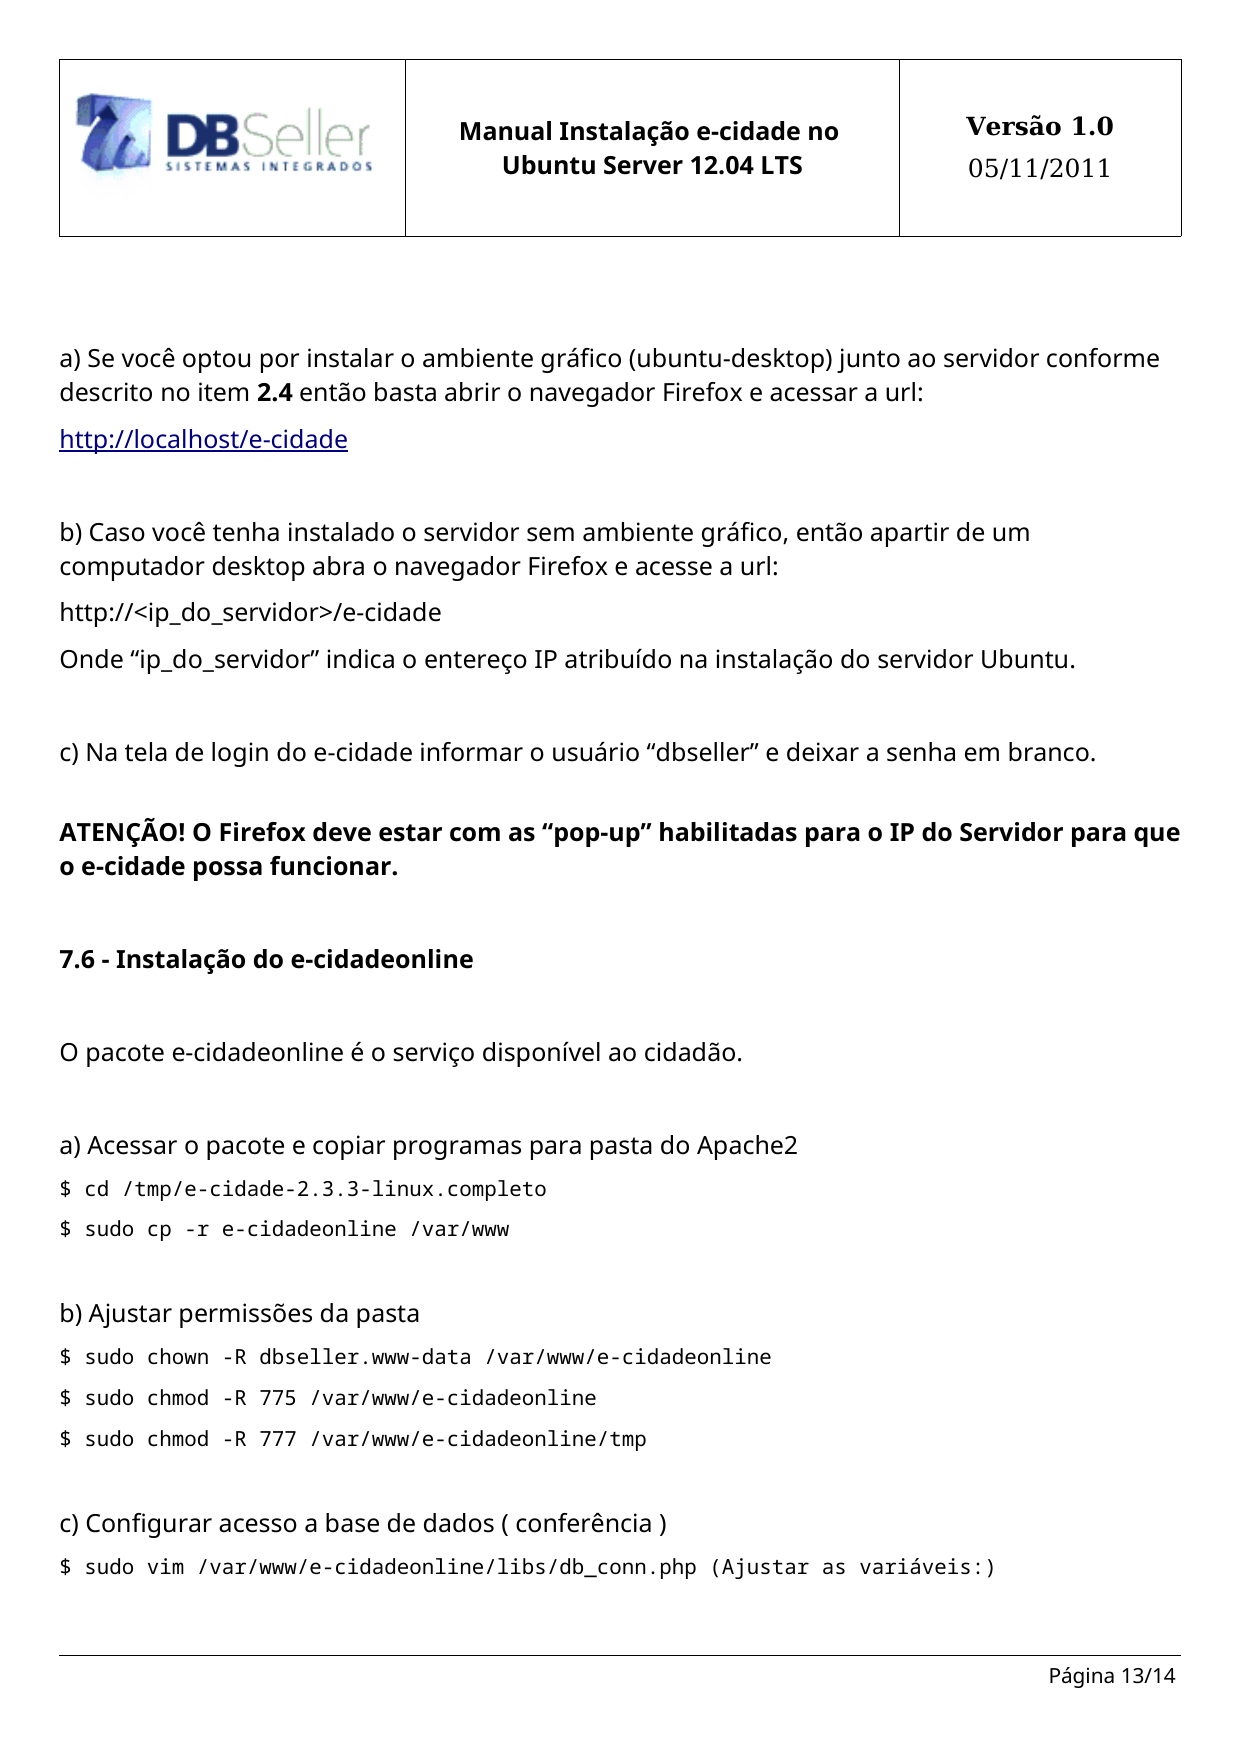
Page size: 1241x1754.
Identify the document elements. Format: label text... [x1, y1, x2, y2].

text O pacote e-cidadeonline é o serviço disponível ao cidadão. [59, 1034, 1181, 1068]
text b) Ajustar permissões da pasta [59, 1296, 1181, 1330]
text $ sudo chmod -R 777 /var/www/e-cidadeonline/tmp [59, 1424, 1181, 1452]
text $ sudo cp -r e-cidadeonline /var/www [59, 1214, 1181, 1243]
picture [73, 92, 380, 201]
text c) Na tela de login do e-cidade informar o usuário “dbseller” e deixar a senha em branco. [59, 734, 1181, 768]
text Onde “ip_do_servidor” indica o entereço IP atribuído na instalação do servidor Ubuntu. [59, 641, 1181, 675]
text $ sudo vim /var/www/e-cidadeonline/libs/db_conn.php (Ajustar as variáveis:) [59, 1552, 1181, 1580]
text c) Configurar acesso a base de dados ( conferência ) [59, 1505, 1181, 1539]
text http://<ip_do_servidor>/e-cidade [59, 595, 1181, 629]
text http://localhost/e-cidade [59, 421, 1181, 455]
text ATENÇÃO! O Firefox deve estar com as “pop-up” habilitadas para o IP do Servidor para que o e-cidade possa funcionar. [59, 814, 1181, 882]
text b) Caso você tenha instalado o servidor sem ambiente gráfico, então apartir de um computador desktop abra o navegador Firefox e acesse a url: [59, 514, 1181, 582]
text a) Acessar o pacote e copiar programas para pasta do Apache2 [59, 1127, 1181, 1161]
text $ cd /tmp/e-cidade-2.3.3-linux.completo [59, 1174, 1181, 1202]
text a) Se você optou por instalar o ambiente gráfico (ubuntu-desktop) junto ao servidor conforme descrito no item 2.4 então basta abrir o navegador Firefox e acessar a url: [59, 341, 1181, 409]
text 7.6 - Instalação do e-cidadeonline [59, 941, 1181, 975]
text $ sudo chmod -R 775 /var/www/e-cidadeonline [59, 1383, 1181, 1411]
text $ sudo chown -R dbseller.www-data /var/www/e-cidadeonline [59, 1342, 1181, 1371]
